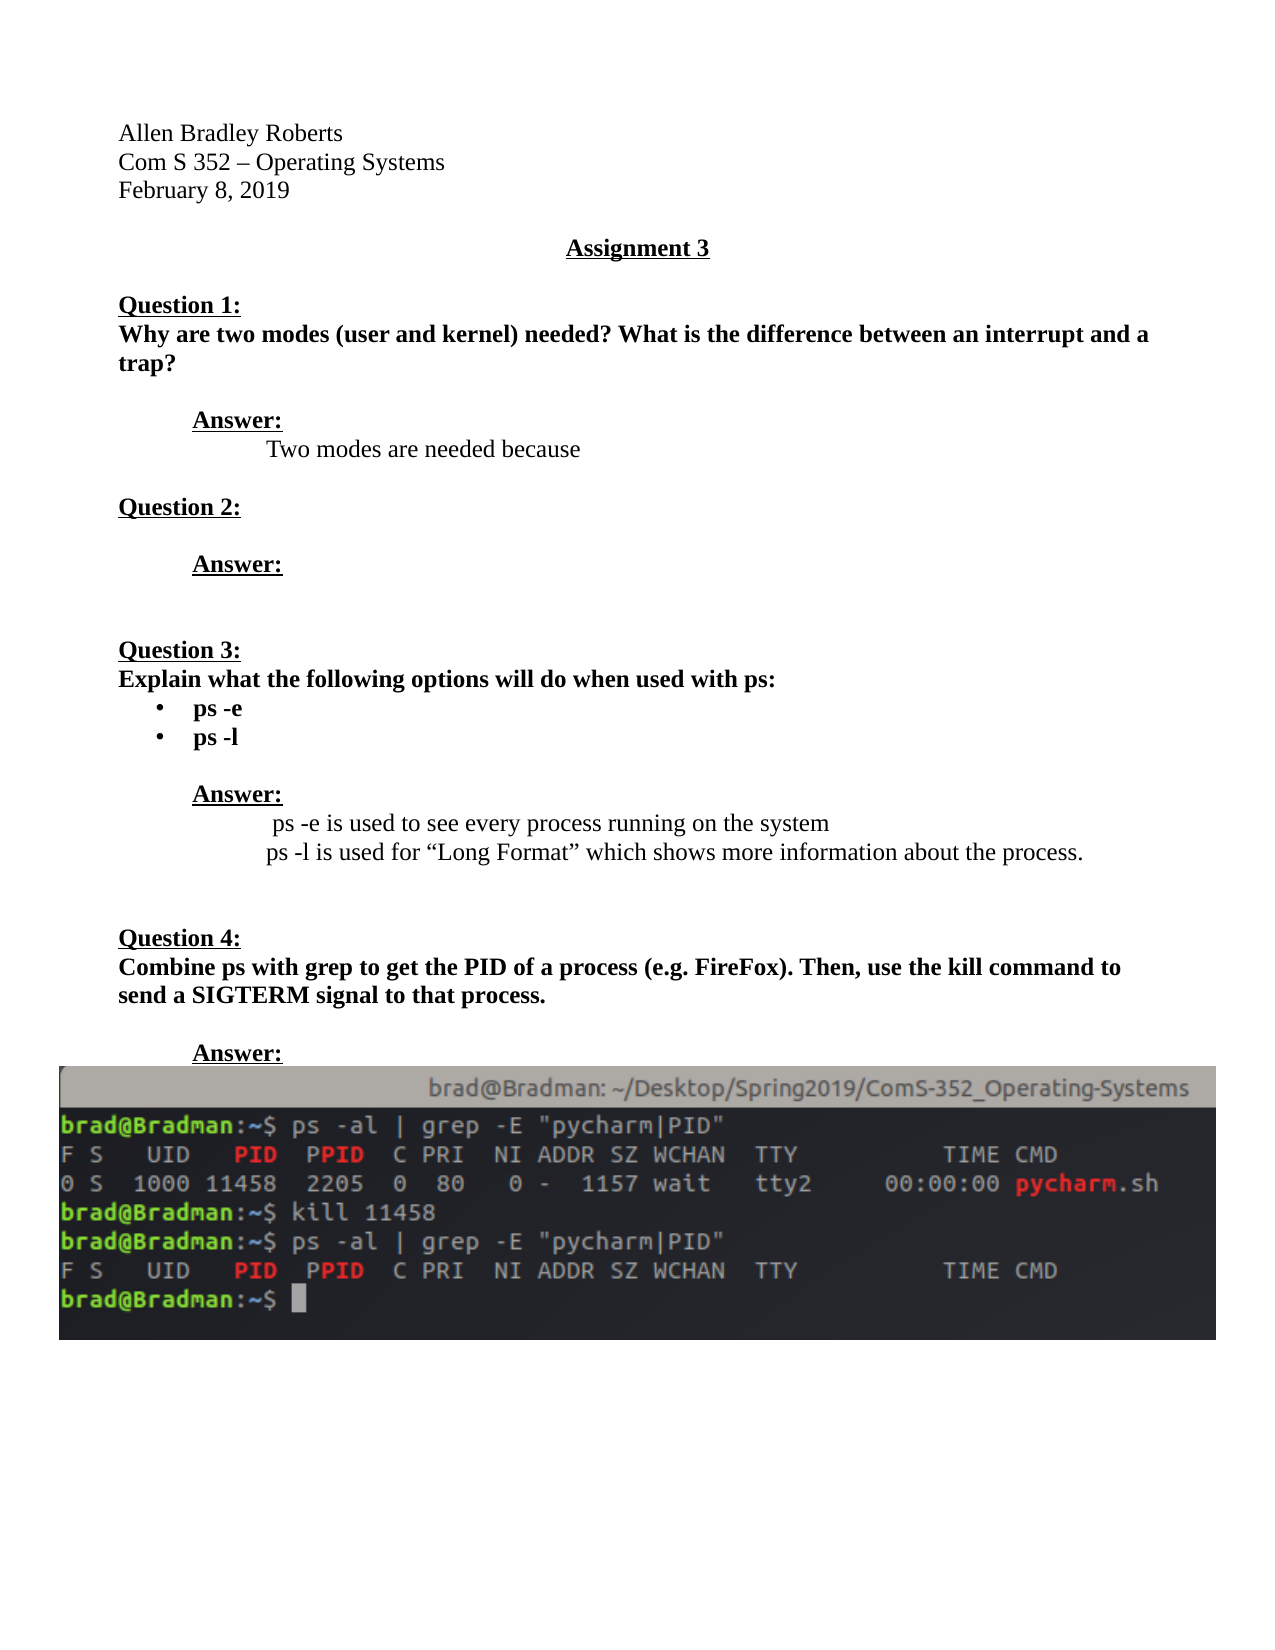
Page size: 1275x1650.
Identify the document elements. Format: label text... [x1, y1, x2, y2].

text Answer: [118, 549, 1157, 578]
text Answer: [118, 406, 1157, 434]
text Com S 352 – Operating Systems [118, 147, 1157, 176]
text Why are two modes (user and kernel) needed? What is the difference between an interrupt and a trap? [118, 319, 1157, 377]
text Question 4: [118, 923, 1157, 952]
text Question 1: [118, 291, 1157, 319]
list ps -l [156, 722, 1157, 751]
text Answer: [118, 779, 1157, 808]
text Assignment 3 [118, 233, 1157, 262]
text Explain what the following options will do when used with ps: [118, 664, 1157, 693]
text February 8, 2019 [118, 176, 1157, 204]
text Question 3: [118, 636, 1157, 664]
text ps -l is used for “Long Format” which shows more information about the process. [118, 837, 1157, 866]
text Combine ps with grep to get the PID of a process (e.g. FireFox). Then, use the kill command to send a SIGTERM signal to that process. [118, 952, 1157, 1009]
text Answer: [118, 1038, 1157, 1066]
text Question 2: [118, 492, 1157, 521]
text ps -e is used to see every process running on the system [118, 808, 1157, 837]
picture [59, 1066, 1216, 1340]
text Allen Bradley Roberts [118, 118, 1157, 147]
text Two modes are needed because [118, 434, 1157, 463]
list ps -e [156, 693, 1157, 722]
